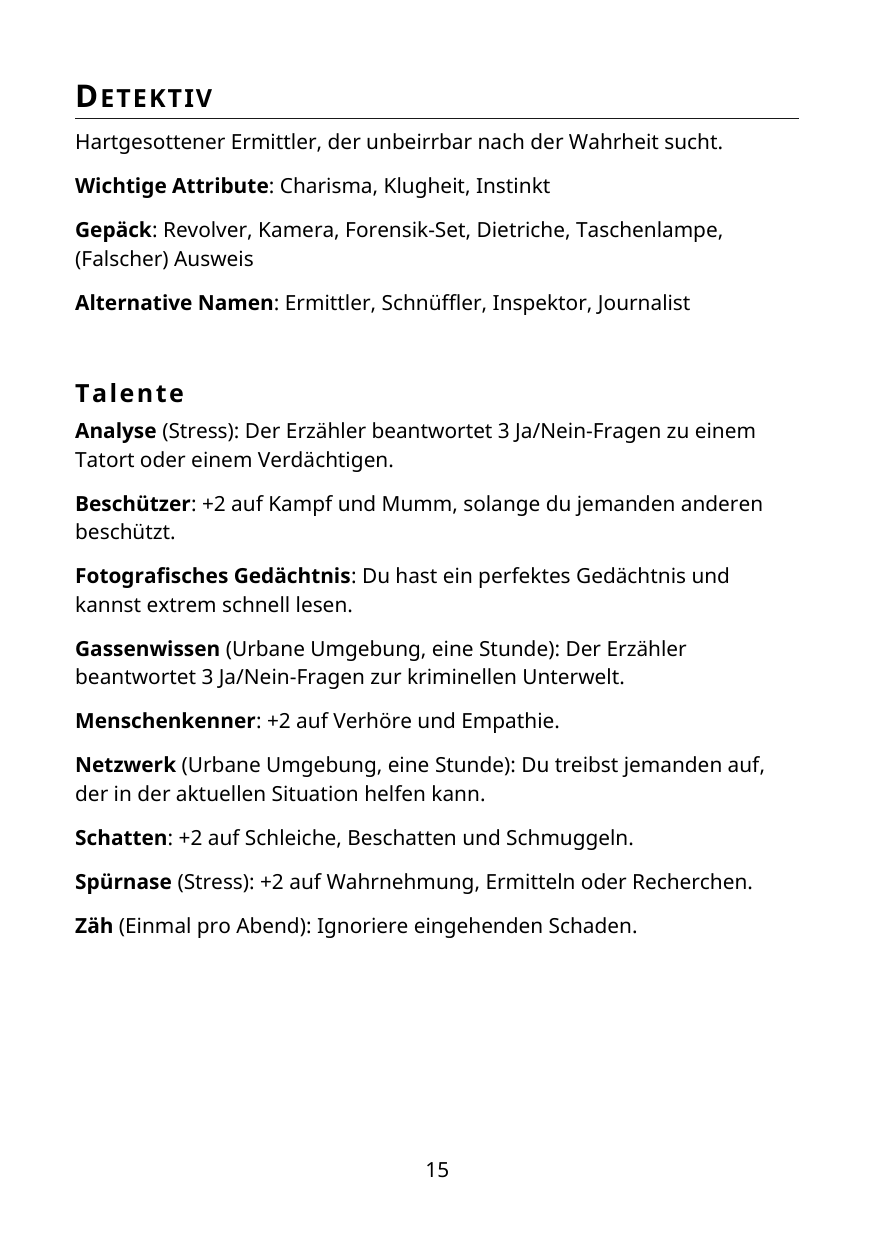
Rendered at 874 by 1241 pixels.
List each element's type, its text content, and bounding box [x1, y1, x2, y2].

text Wichtige Attribute: Charisma, Klugheit, Instinkt [75, 171, 799, 200]
text Beschützer: +2 auf Kampf und Mumm, solange du jemanden anderen beschützt. [75, 489, 799, 546]
text Hartgesottener Ermittler, der unbeirrbar nach der Wahrheit sucht. [75, 127, 799, 156]
text Spürnase (Stress): +2 auf Wahrnehmung, Ermitteln oder Recherchen. [75, 867, 799, 895]
text Menschenkenner: +2 auf Verhöre und Empathie. [75, 706, 799, 735]
text Zäh (Einmal pro Abend): Ignoriere eingehenden Schaden. [75, 911, 799, 939]
text Schatten: +2 auf Schleiche, Beschatten und Schmuggeln. [75, 823, 799, 851]
text Fotografisches Gedächtnis: Du hast ein perfektes Gedächtnis und kannst extrem schnell lesen. [75, 561, 799, 618]
subtitle Detektiv [75, 74, 799, 118]
text Gepäck: Revolver, Kamera, Forensik-Set, Dietriche, Taschenlampe, (Falscher) Ausweis [75, 215, 799, 272]
text Alternative Namen: Ermittler, Schnüffler, Inspektor, Journalist [75, 288, 799, 316]
text Netzwerk (Urbane Umgebung, eine Stunde): Du treibst jemanden auf, der in der aktuellen Situation helfen kann. [75, 750, 799, 807]
text Gassenwissen (Urbane Umgebung, eine Stunde): Der Erzähler beantwortet 3 Ja/Nein-Fragen zur kriminellen Unterwelt. [75, 634, 799, 691]
subtitle Talente [75, 376, 799, 410]
text Analyse (Stress): Der Erzähler beantwortet 3 Ja/Nein-Fragen zu einem Tatort oder einem Verdächtigen. [75, 416, 799, 473]
